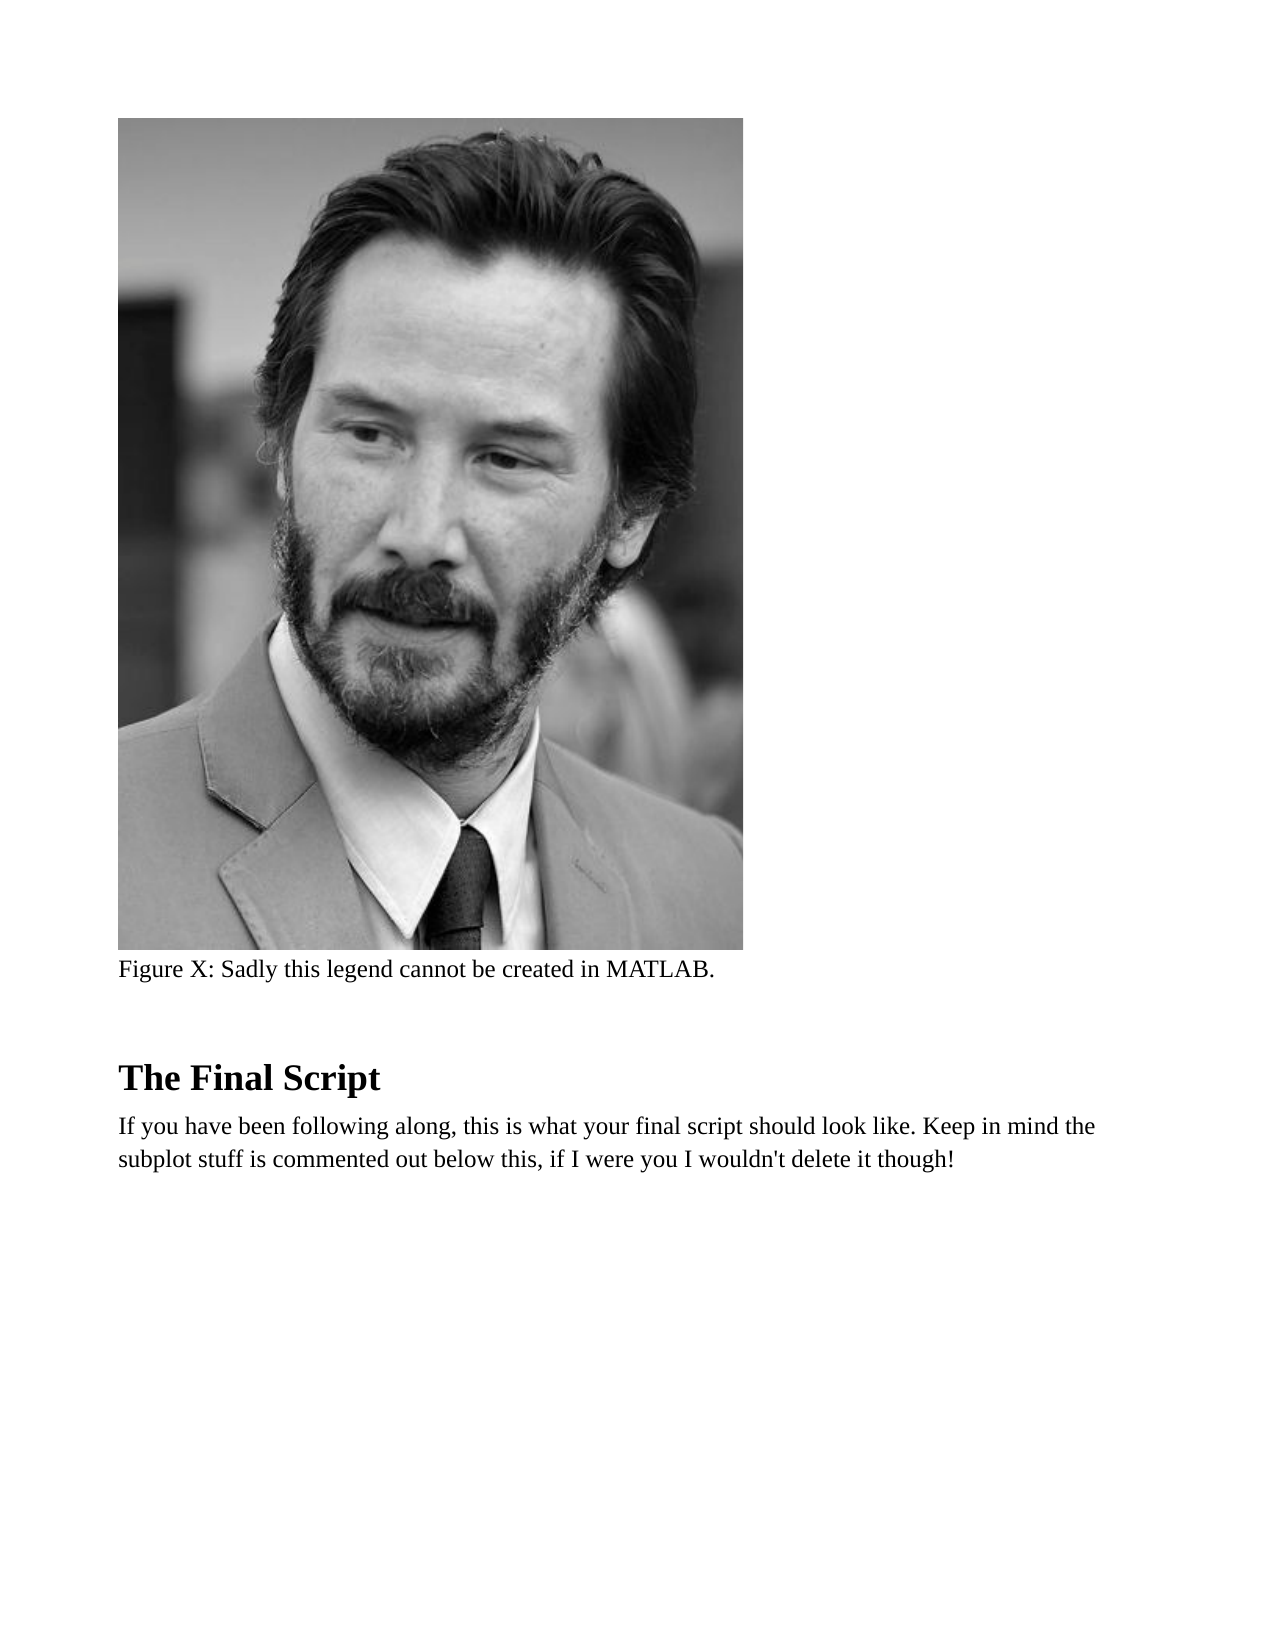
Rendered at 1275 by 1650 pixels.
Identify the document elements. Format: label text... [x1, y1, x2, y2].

subtitle The Final Script [118, 1055, 1157, 1098]
text Figure X: Sadly this legend cannot be created in MATLAB. [118, 954, 1157, 982]
text If you have been following along, this is what your final script should look like. Keep in mind the subplot stuff is commented out below this, if I were you I wouldn't delete it though! [118, 1111, 1157, 1172]
picture [118, 118, 744, 950]
